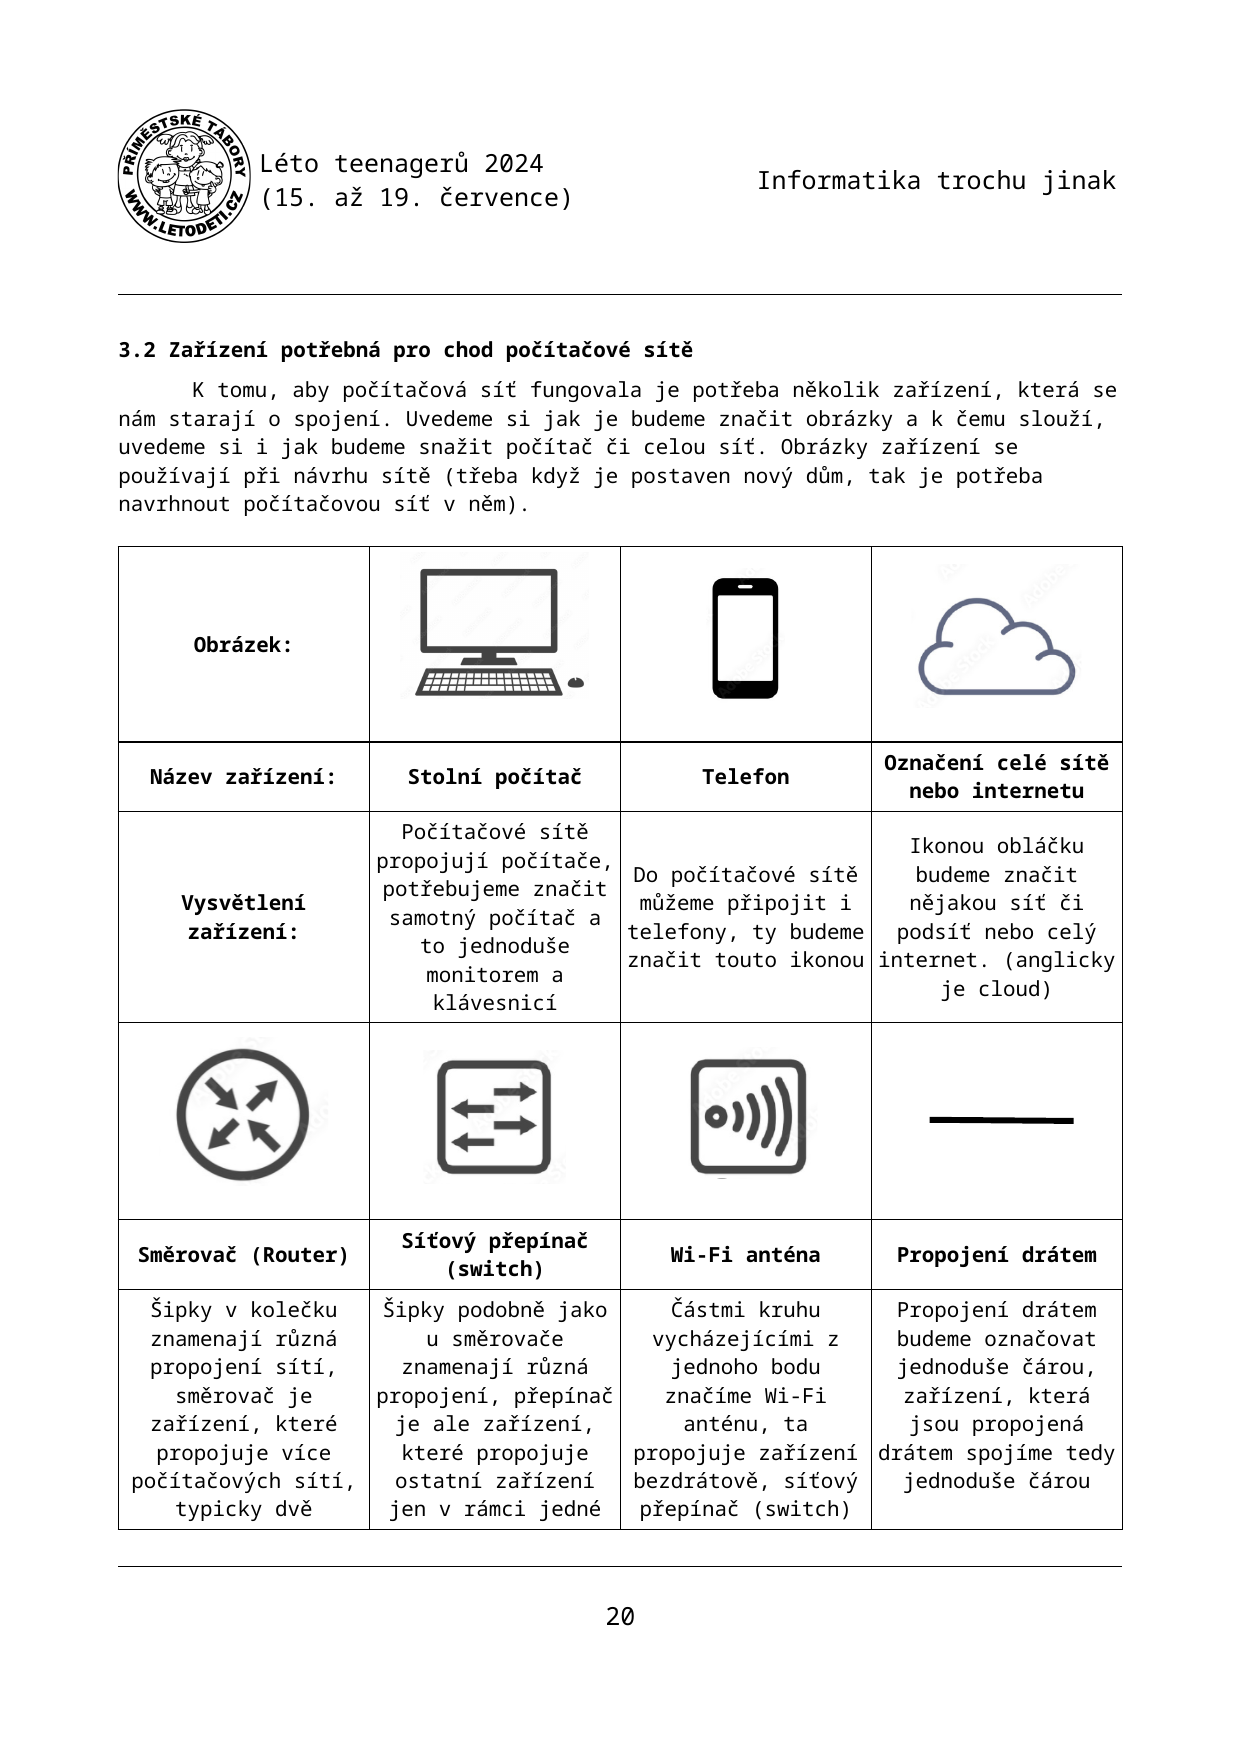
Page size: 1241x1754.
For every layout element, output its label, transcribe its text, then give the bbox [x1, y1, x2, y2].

picture [706, 568, 785, 706]
picture [400, 552, 590, 699]
table_cell Stolní počítač [370, 743, 620, 811]
table_header Obrázek: [119, 547, 369, 741]
table_cell Vysvětlení zařízení: [119, 812, 369, 1022]
table_cell [370, 1023, 620, 1219]
table_cell Do počítačové sítě můžeme připojit i telefony, ty budeme značit touto ikonou [621, 812, 871, 1022]
text 3.2 Zařízení potřebná pro chod počítačové sítě [118, 335, 1122, 364]
table_header [872, 547, 1122, 741]
text K tomu, aby počítačová síť fungovala je potřeba několik zařízení, která se nám starají o spojení. Uvedeme si jak je budeme značit obrázky a k čemu slouží, uvedeme si i jak budeme snažit počítač či celou síť. Obrázky zařízení se používají při návrhu sítě (třeba když je postaven nový dům, tak je potřeba navrhnout počítačovou síť v něm). [118, 376, 1122, 518]
table_cell Šipky v kolečku znamenají různá propojení sítí, směrovač je zařízení, které propojuje více počítačových sítí, typicky dvě [119, 1290, 369, 1529]
table_header [621, 547, 871, 741]
picture [423, 1050, 566, 1184]
table_header [370, 547, 620, 741]
picture [158, 1037, 329, 1186]
table_cell Název zařízení: [119, 743, 369, 811]
table_cell Označení celé sítě nebo internetu [872, 743, 1122, 811]
table_cell Wi-Fi anténa [621, 1220, 871, 1289]
table_cell [119, 1023, 369, 1219]
picture [117, 107, 251, 243]
table_cell Počítačové sítě propojují počítače, potřebujeme značit samotný počítač a to jednoduše monitorem a klávesnicí [370, 812, 620, 1022]
table_cell Propojení drátem budeme označovat jednoduše čárou, zařízení, která jsou propojená drátem spojíme tedy jednoduše čárou [872, 1290, 1122, 1529]
table_cell Síťový přepínač (switch) [370, 1220, 620, 1289]
picture [911, 564, 1082, 708]
table_cell Částmi kruhu vycházejícími z jednoho bodu značíme Wi-Fi anténu, ta propojuje zařízení bezdrátově, síťový přepínač (switch) [621, 1290, 871, 1529]
picture [683, 1047, 818, 1179]
table_cell Směrovač (Router) [119, 1220, 369, 1289]
table_cell Šipky podobně jako u směrovače znamenají různá propojení, přepínač je ale zařízení, které propojuje ostatní zařízení jen v rámci jedné [370, 1290, 620, 1529]
table_cell Telefon [621, 743, 871, 811]
table_cell [872, 1023, 1122, 1219]
table_cell Propojení drátem [872, 1220, 1122, 1289]
table_cell Ikonou obláčku budeme značit nějakou síť či podsíť nebo celý internet. (anglicky je cloud) [872, 812, 1122, 1022]
table_cell [621, 1023, 871, 1219]
